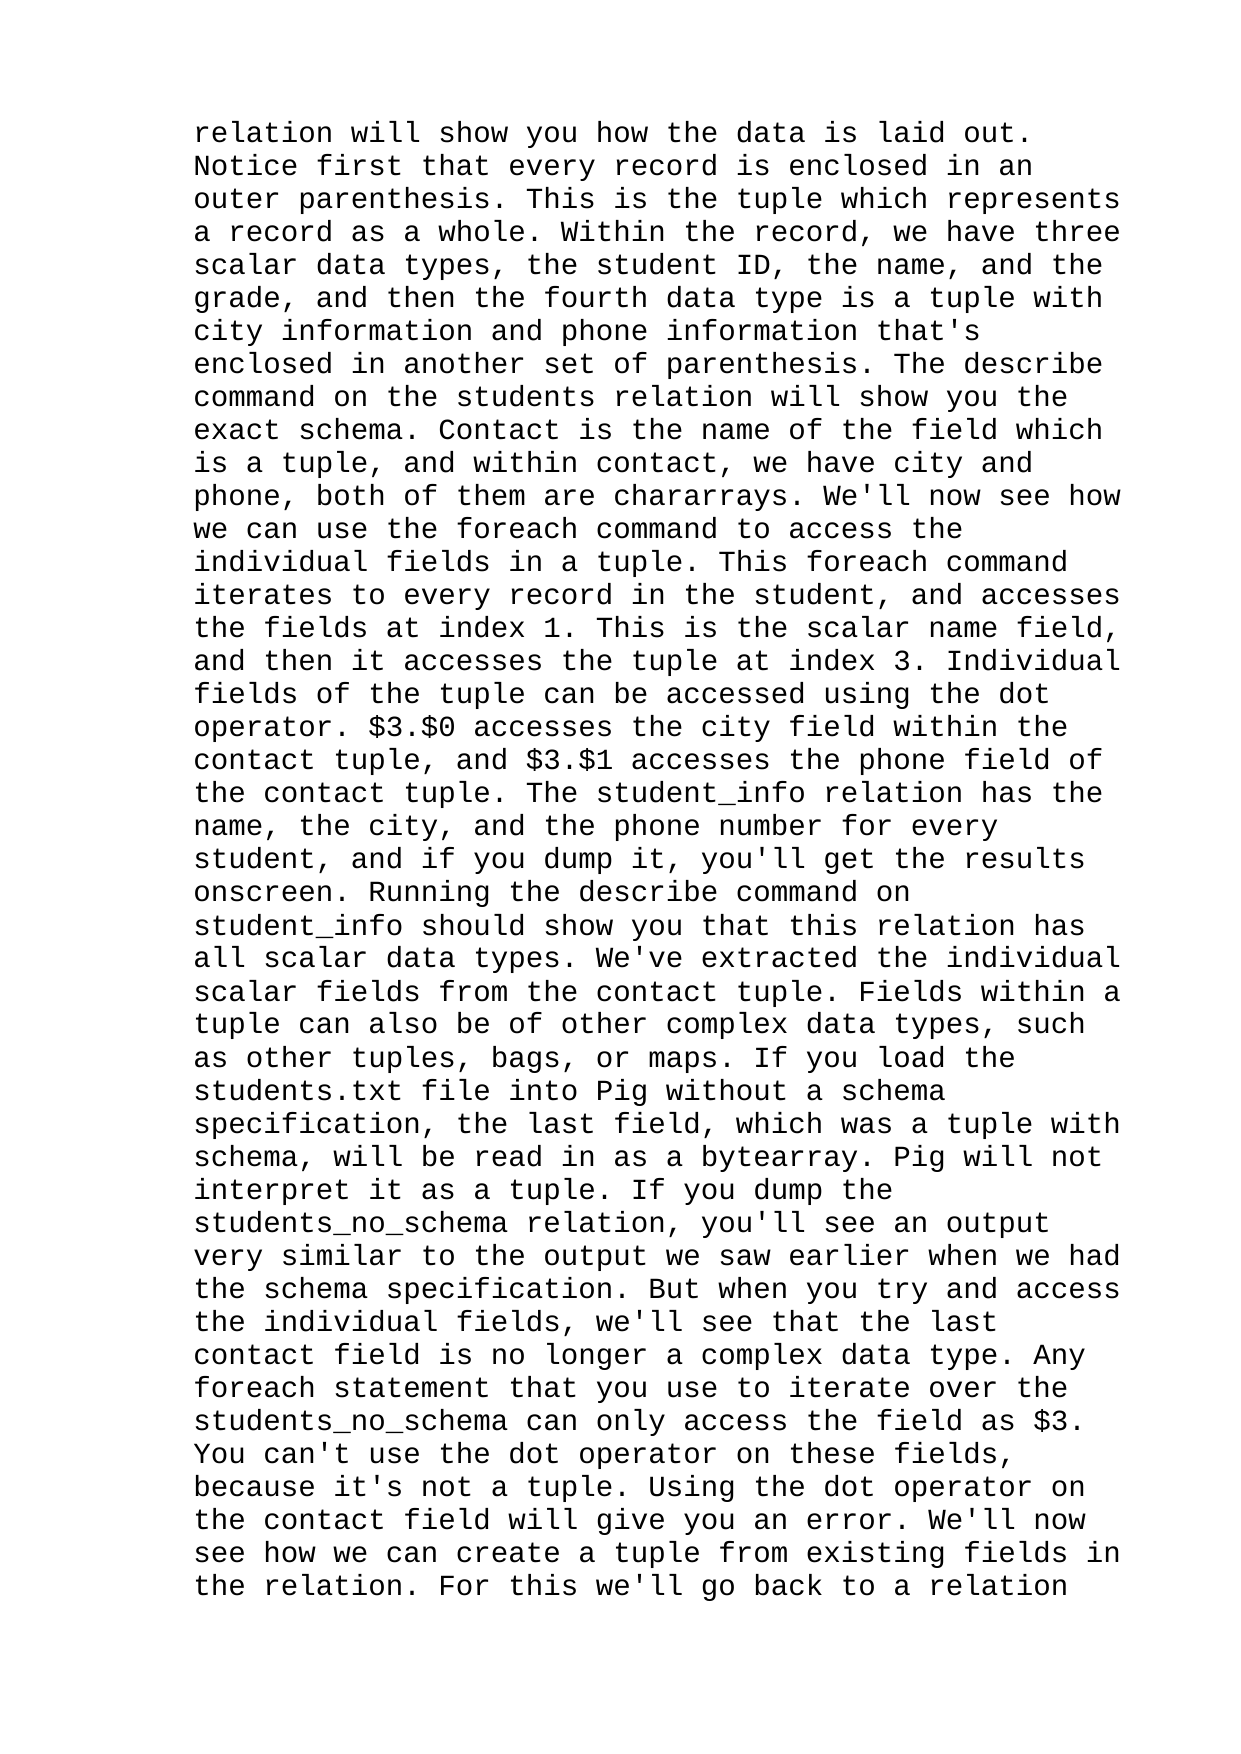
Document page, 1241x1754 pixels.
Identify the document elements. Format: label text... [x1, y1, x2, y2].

list relation will show you how the data is laid out. Notice first that every record is enclosed in an outer parenthesis. This is the tuple which represents a record as a whole. Within the record, we have three scalar data types, the student ID, the name, and the grade, and then the fourth data type is a tuple with city information and phone information that's enclosed in another set of parenthesis. The describe command on the students relation will show you the exact schema. Contact is the name of the field which is a tuple, and within contact, we have city and phone, both of them are chararrays. We'll now see how we can use the foreach command to access the individual fields in a tuple. This foreach command iterates to every record in the student, and accesses the fields at index 1. This is the scalar name field, and then it accesses the tuple at index 3. Individual fields of the tuple can be accessed using the dot operator. $3.$0 accesses the city field within the contact tuple, and $3.$1 accesses the phone field of the contact tuple. The student_info relation has the name, the city, and the phone number for every student, and if you dump it, you'll get the results onscreen. Running the describe command on student_info should show you that this relation has all scalar data types. We've extracted the individual scalar fields from the contact tuple. Fields within a tuple can also be of other complex data types, such as other tuples, bags, or maps. If you load the students.txt file into Pig without a schema specification, the last field, which was a tuple with schema, will be read in as a bytearray. Pig will not interpret it as a tuple. If you dump the students_no_schema relation, you'll see an output very similar to the output we saw earlier when we had the schema specification. But when you try and access the individual fields, we'll see that the last contact field is no longer a complex data type. Any foreach statement that you use to iterate over the students_no_schema can only access the field as $3. You can't use the dot operator on these fields, because it's not a tuple. Using the dot operator on the contact field will give you an error. We'll now see how we can create a tuple from existing fields in the relation. For this we'll go back to a relation [156, 118, 1122, 1604]
